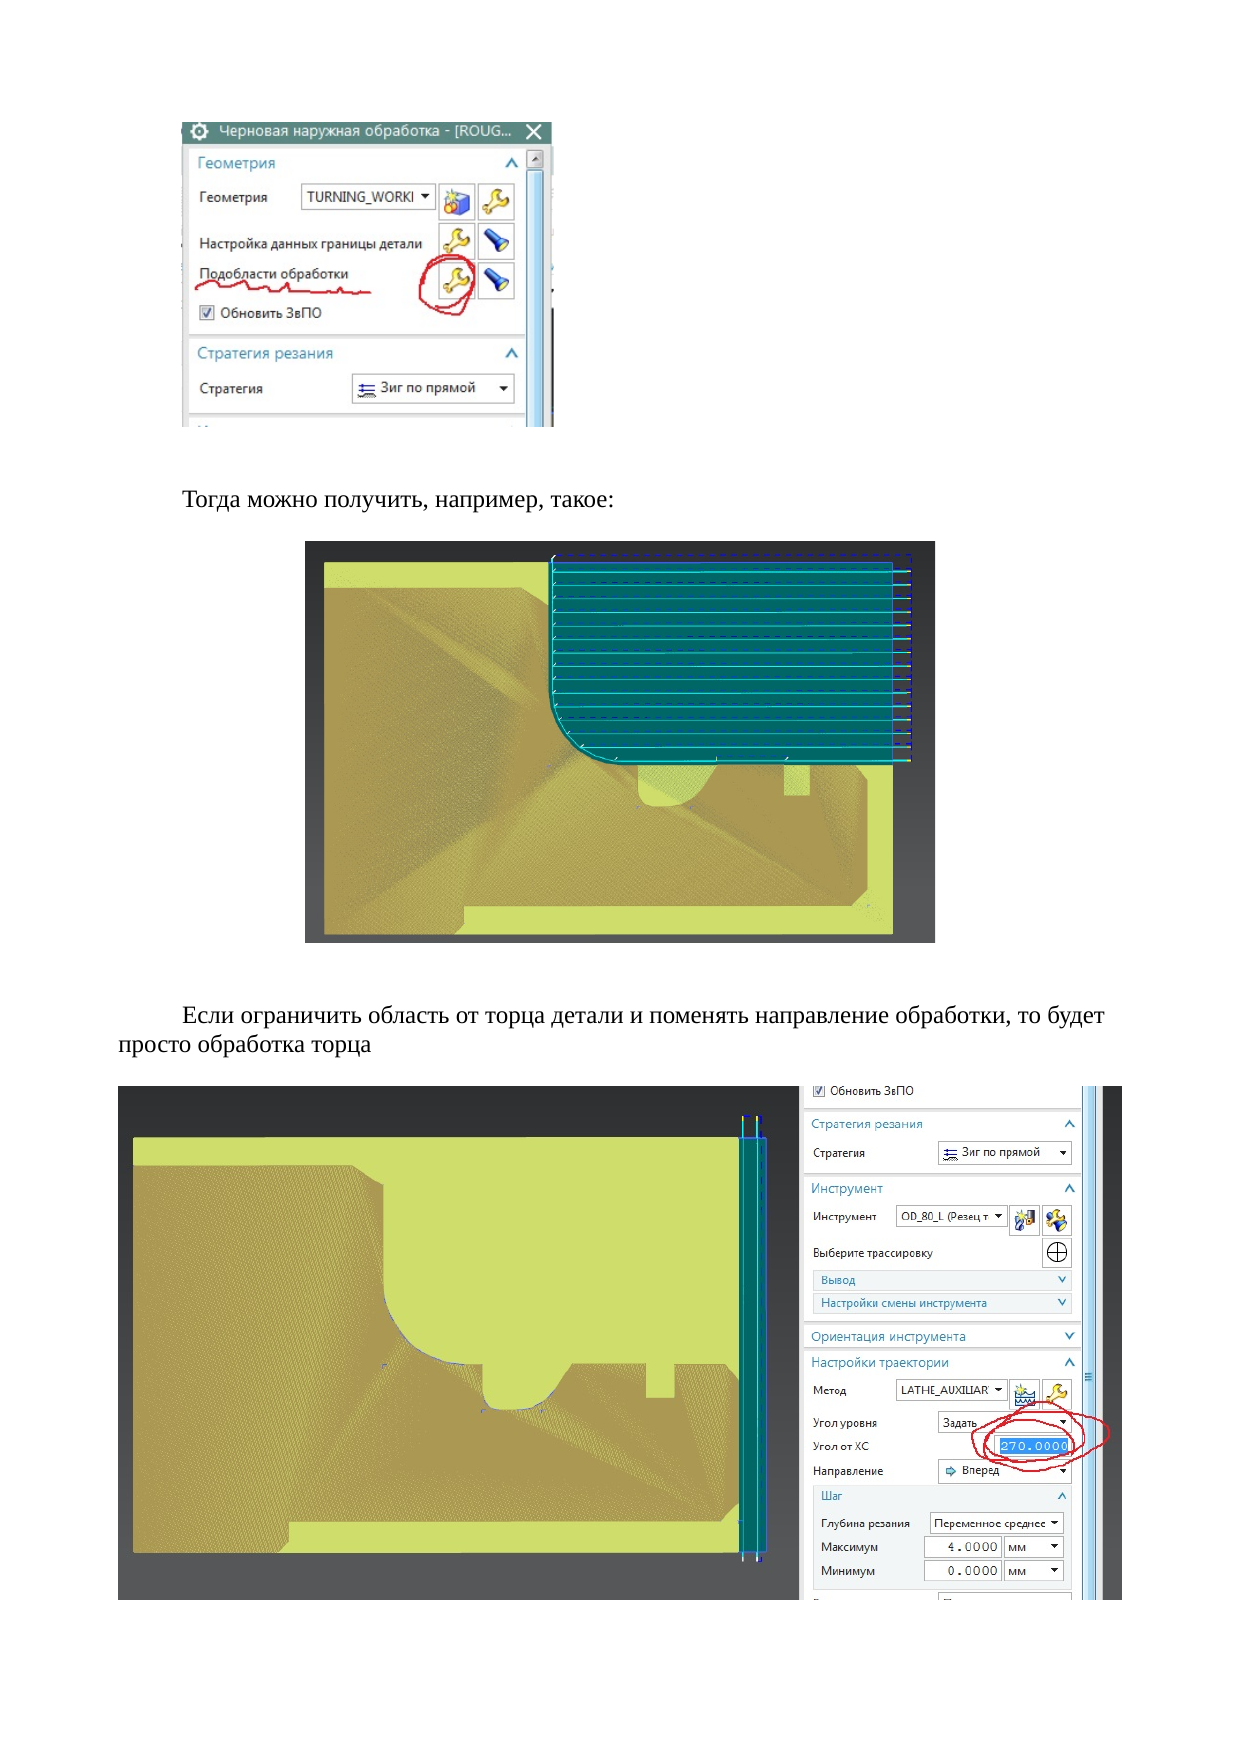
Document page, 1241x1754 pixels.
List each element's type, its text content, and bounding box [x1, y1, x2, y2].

text Тогда можно получить, например, такое: [118, 484, 1122, 512]
picture [305, 541, 936, 943]
picture [118, 1086, 1122, 1600]
picture [181, 122, 554, 427]
text Если ограничить область от торца детали и поменять направление обработки, то будет просто обработка торца [118, 1000, 1122, 1057]
